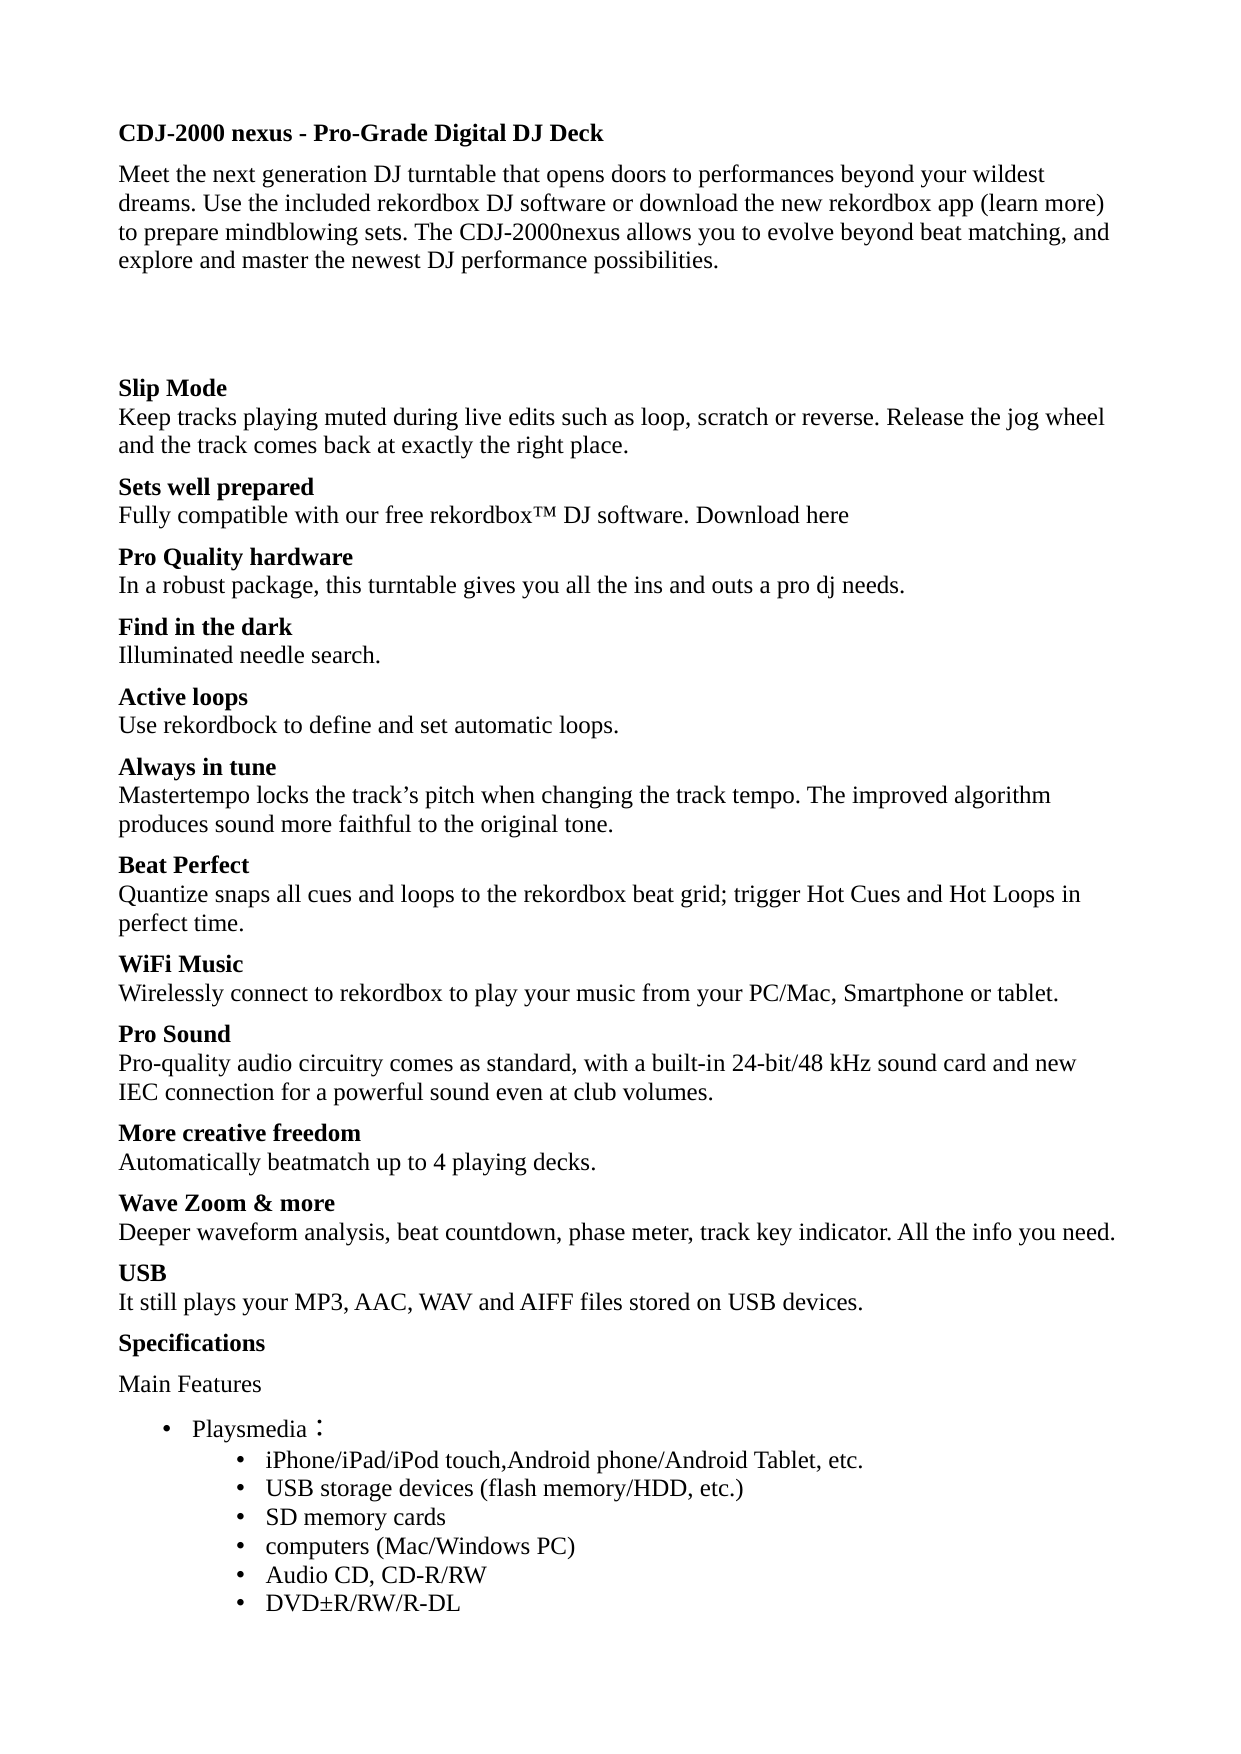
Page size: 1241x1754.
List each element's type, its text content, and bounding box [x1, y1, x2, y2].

list SD memory cards [236, 1502, 1122, 1531]
text CDJ-2000 nexus - Pro-Grade Digital DJ Deck [118, 118, 1122, 147]
list computers (Mac/Windows PC) [236, 1531, 1122, 1560]
text Meet the next generation DJ turntable that opens doors to performances beyond your wildest dreams. Use the included rekordbox DJ software or download the new rekordbox app (learn more) to prepare mindblowing sets. The CDJ-2000nexus allows you to evolve beyond beat matching, and explore and master the newest DJ performance possibilities. [118, 159, 1122, 274]
list Audio CD, CD-R/RW [236, 1560, 1122, 1588]
text Main Features [118, 1369, 1122, 1398]
text USB It still plays your MP3, AAC, WAV and AIFF files stored on USB devices. [118, 1258, 1122, 1316]
text Specifications [118, 1328, 1122, 1357]
text Pro Sound Pro-quality audio circuitry comes as standard, with a built-in 24-bit/48 kHz sound card and new IEC connection for a powerful sound even at club volumes. [118, 1019, 1122, 1106]
text Active loops Use rekordbock to define and set automatic loops. [118, 682, 1122, 739]
text WiFi Music Wirelessly connect to rekordbox to play your music from your PC/Mac, Smartphone or tablet. [118, 949, 1122, 1007]
list iPhone/iPad/iPod touch,Android phone/Android Tablet, etc. [236, 1445, 1122, 1473]
list Playsmedia： [162, 1411, 1122, 1445]
text Sets well prepared Fully compatible with our free rekordbox™ DJ software. Download here [118, 472, 1122, 529]
text Beat Perfect Quantize snaps all cues and loops to the rekordbox beat grid; trigger Hot Cues and Hot Loops in perfect time. [118, 851, 1122, 937]
list USB storage devices (flash memory/HDD, etc.) [236, 1473, 1122, 1502]
list DVD±R/RW/R-DL [236, 1588, 1122, 1617]
text Wave Zoom & more Deeper waveform analysis, beat countdown, phase meter, track key indicator. All the info you need. [118, 1188, 1122, 1246]
text Always in tune Mastertempo locks the track’s pitch when changing the track tempo. The improved algorithm produces sound more faithful to the original tone. [118, 752, 1122, 838]
text Pro Quality hardware In a robust package, this turntable gives you all the ins and outs a pro dj needs. [118, 542, 1122, 599]
text Find in the dark Illuminated needle search. [118, 612, 1122, 669]
text Slip Mode Keep tracks playing muted during live edits such as loop, scratch or reverse. Release the jog wheel and the track comes back at exactly the right place. [118, 373, 1122, 459]
text More creative freedom Automatically beatmatch up to 4 playing decks. [118, 1118, 1122, 1176]
